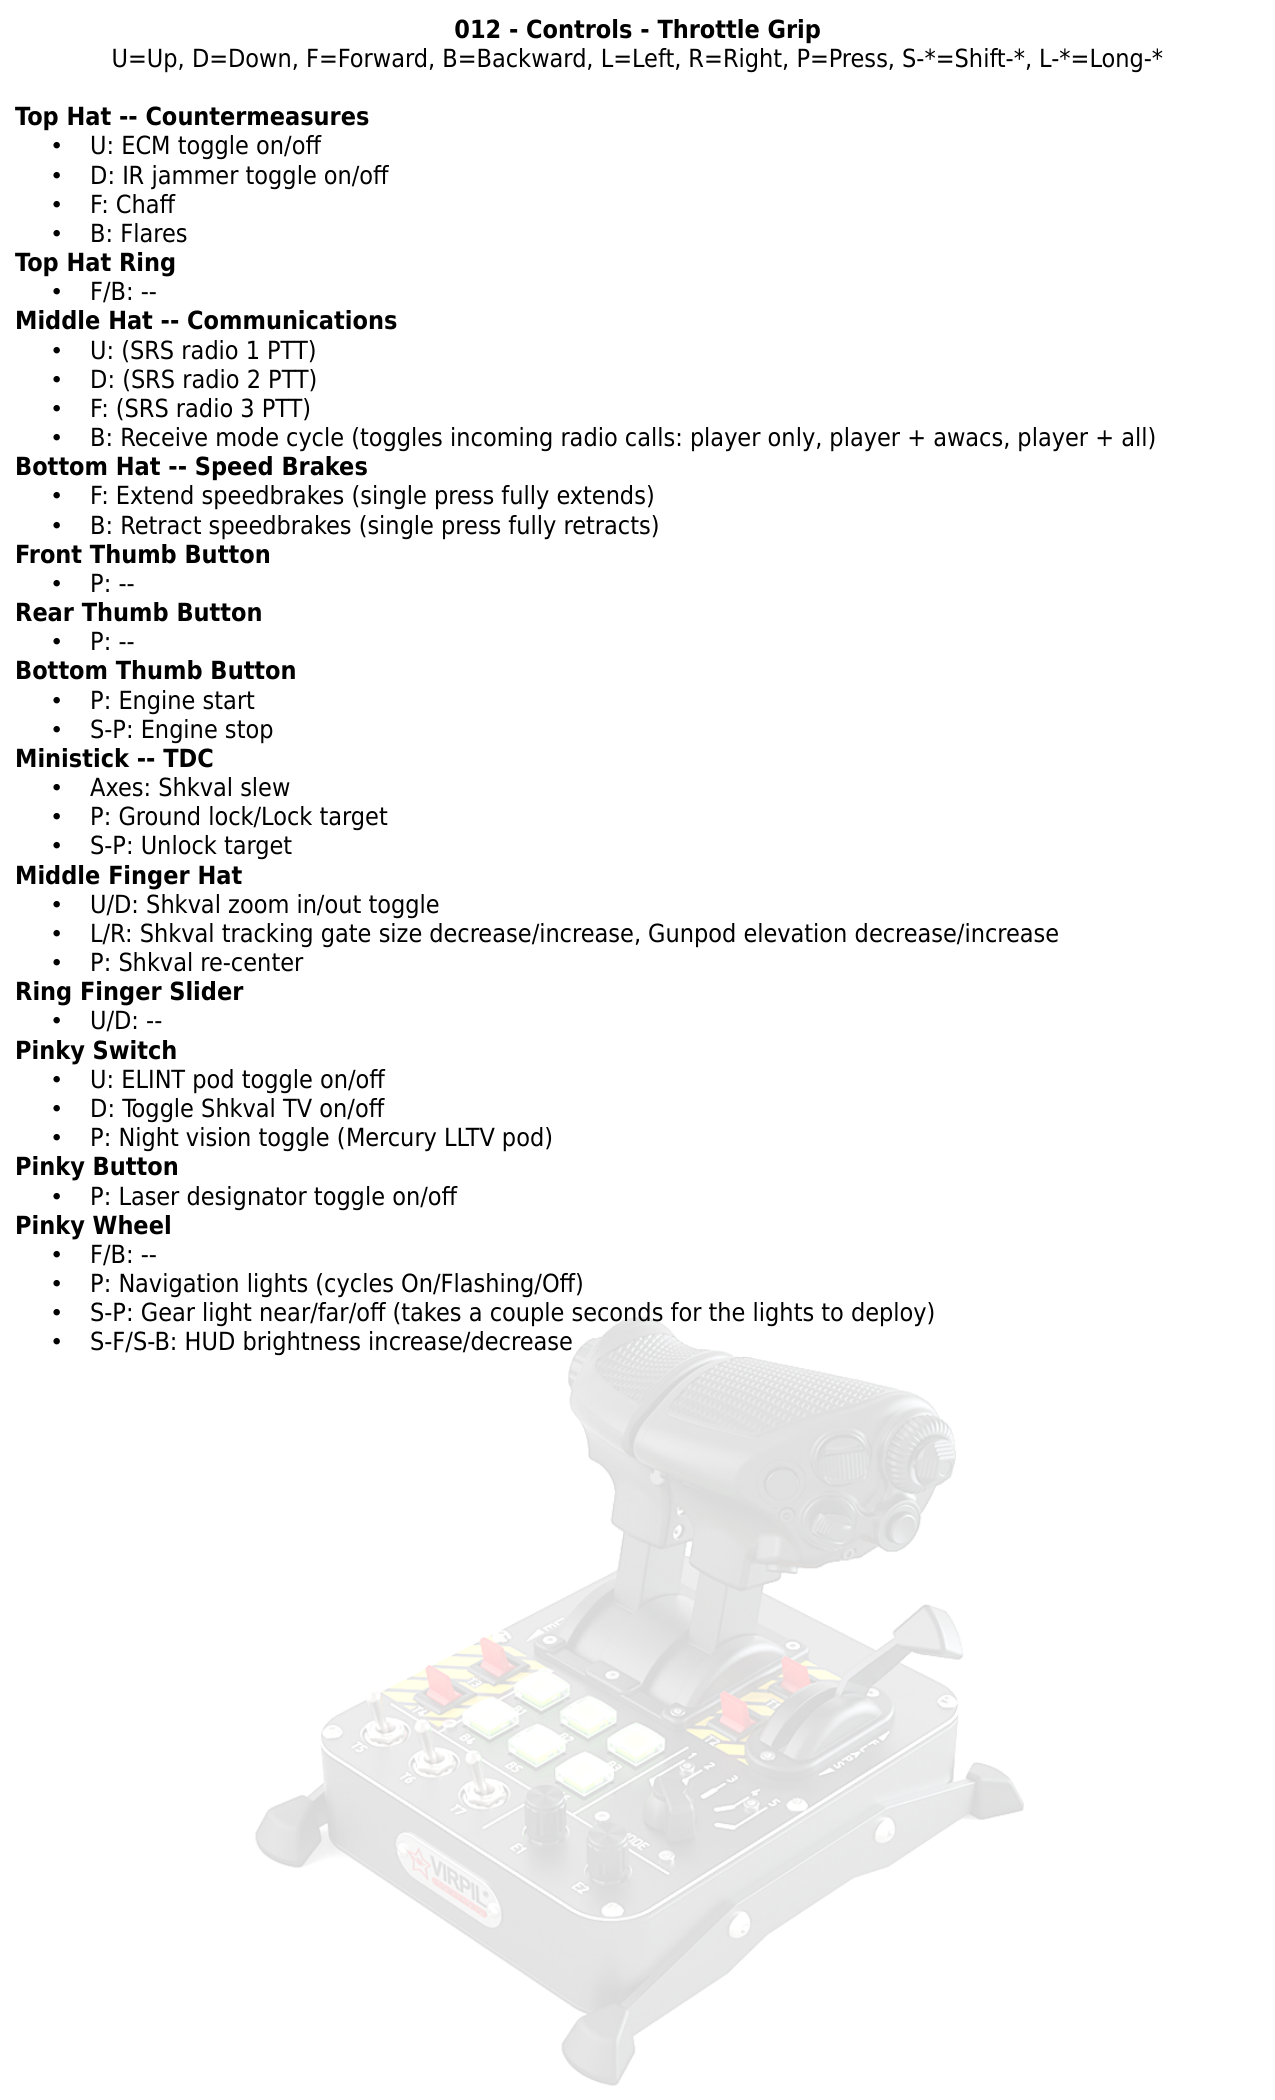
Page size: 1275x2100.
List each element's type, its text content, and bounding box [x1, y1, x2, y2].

text Front Thumb Button [15, 540, 1260, 569]
list F: Extend speedbrakes (single press fully extends) [52, 482, 1260, 511]
text Rear Thumb Button [15, 598, 1260, 627]
text Top Hat Ring [15, 248, 1260, 277]
list D: (SRS radio 2 PTT) [52, 365, 1260, 394]
text Middle Finger Hat [15, 861, 1260, 890]
list S-P: Gear light near/far/off (takes a couple seconds for the lights to deploy) [52, 1298, 1260, 1327]
list F/B: -- [52, 277, 1260, 307]
text Top Hat -- Countermeasures [15, 102, 1260, 132]
text Bottom Thumb Button [15, 657, 1260, 686]
list L/R: Shkval tracking gate size decrease/increase, Gunpod elevation decrease/increase [52, 919, 1260, 948]
list U: ELINT pod toggle on/off [52, 1065, 1260, 1094]
text 012 - Controls - Throttle Grip [15, 15, 1260, 44]
list D: Toggle Shkval TV on/off [52, 1094, 1260, 1123]
list P: Navigation lights (cycles On/Flashing/Off) [52, 1269, 1260, 1298]
list S-P: Engine stop [52, 715, 1260, 744]
list B: Retract speedbrakes (single press fully retracts) [52, 511, 1260, 540]
list U: ECM toggle on/off [52, 132, 1260, 161]
list U/D: -- [52, 1007, 1260, 1036]
list U/D: Shkval zoom in/out toggle [52, 890, 1260, 919]
list D: IR jammer toggle on/off [52, 161, 1260, 190]
text Ministick -- TDC [15, 744, 1260, 773]
list F: Chaff [52, 190, 1260, 219]
list U: (SRS radio 1 PTT) [52, 336, 1260, 365]
text Middle Hat -- Communications [15, 307, 1260, 336]
text Bottom Hat -- Speed Brakes [15, 452, 1260, 482]
text Pinky Switch [15, 1036, 1260, 1065]
list P: Laser designator toggle on/off [52, 1182, 1260, 1211]
list P: Ground lock/Lock target [52, 802, 1260, 832]
list F: (SRS radio 3 PTT) [52, 394, 1260, 423]
text U=Up, D=Down, F=Forward, B=Backward, L=Left, R=Right, P=Press, S-*=Shift-*, L-*=Long-* [15, 44, 1260, 73]
list Axes: Shkval slew [52, 773, 1260, 802]
list P: Engine start [52, 686, 1260, 715]
list P: -- [52, 569, 1260, 598]
list B: Receive mode cycle (toggles incoming radio calls: player only, player + awacs, player + all) [52, 423, 1260, 452]
list S-F/S-B: HUD brightness increase/decrease [1045, 1327, 1260, 1357]
list S-P: Unlock target [52, 832, 1260, 861]
list P: -- [52, 627, 1260, 657]
text Pinky Wheel [15, 1211, 1260, 1240]
list P: Night vision toggle (Mercury LLTV pod) [52, 1123, 1260, 1152]
text Ring Finger Slider [15, 977, 1260, 1007]
list B: Flares [52, 219, 1260, 248]
list F/B: -- [52, 1240, 1260, 1269]
text Pinky Button [15, 1152, 1260, 1182]
list S-F/S-B: HUD brightness increase/decrease [52, 1327, 230, 1357]
list P: Shkval re-center [52, 948, 1260, 977]
